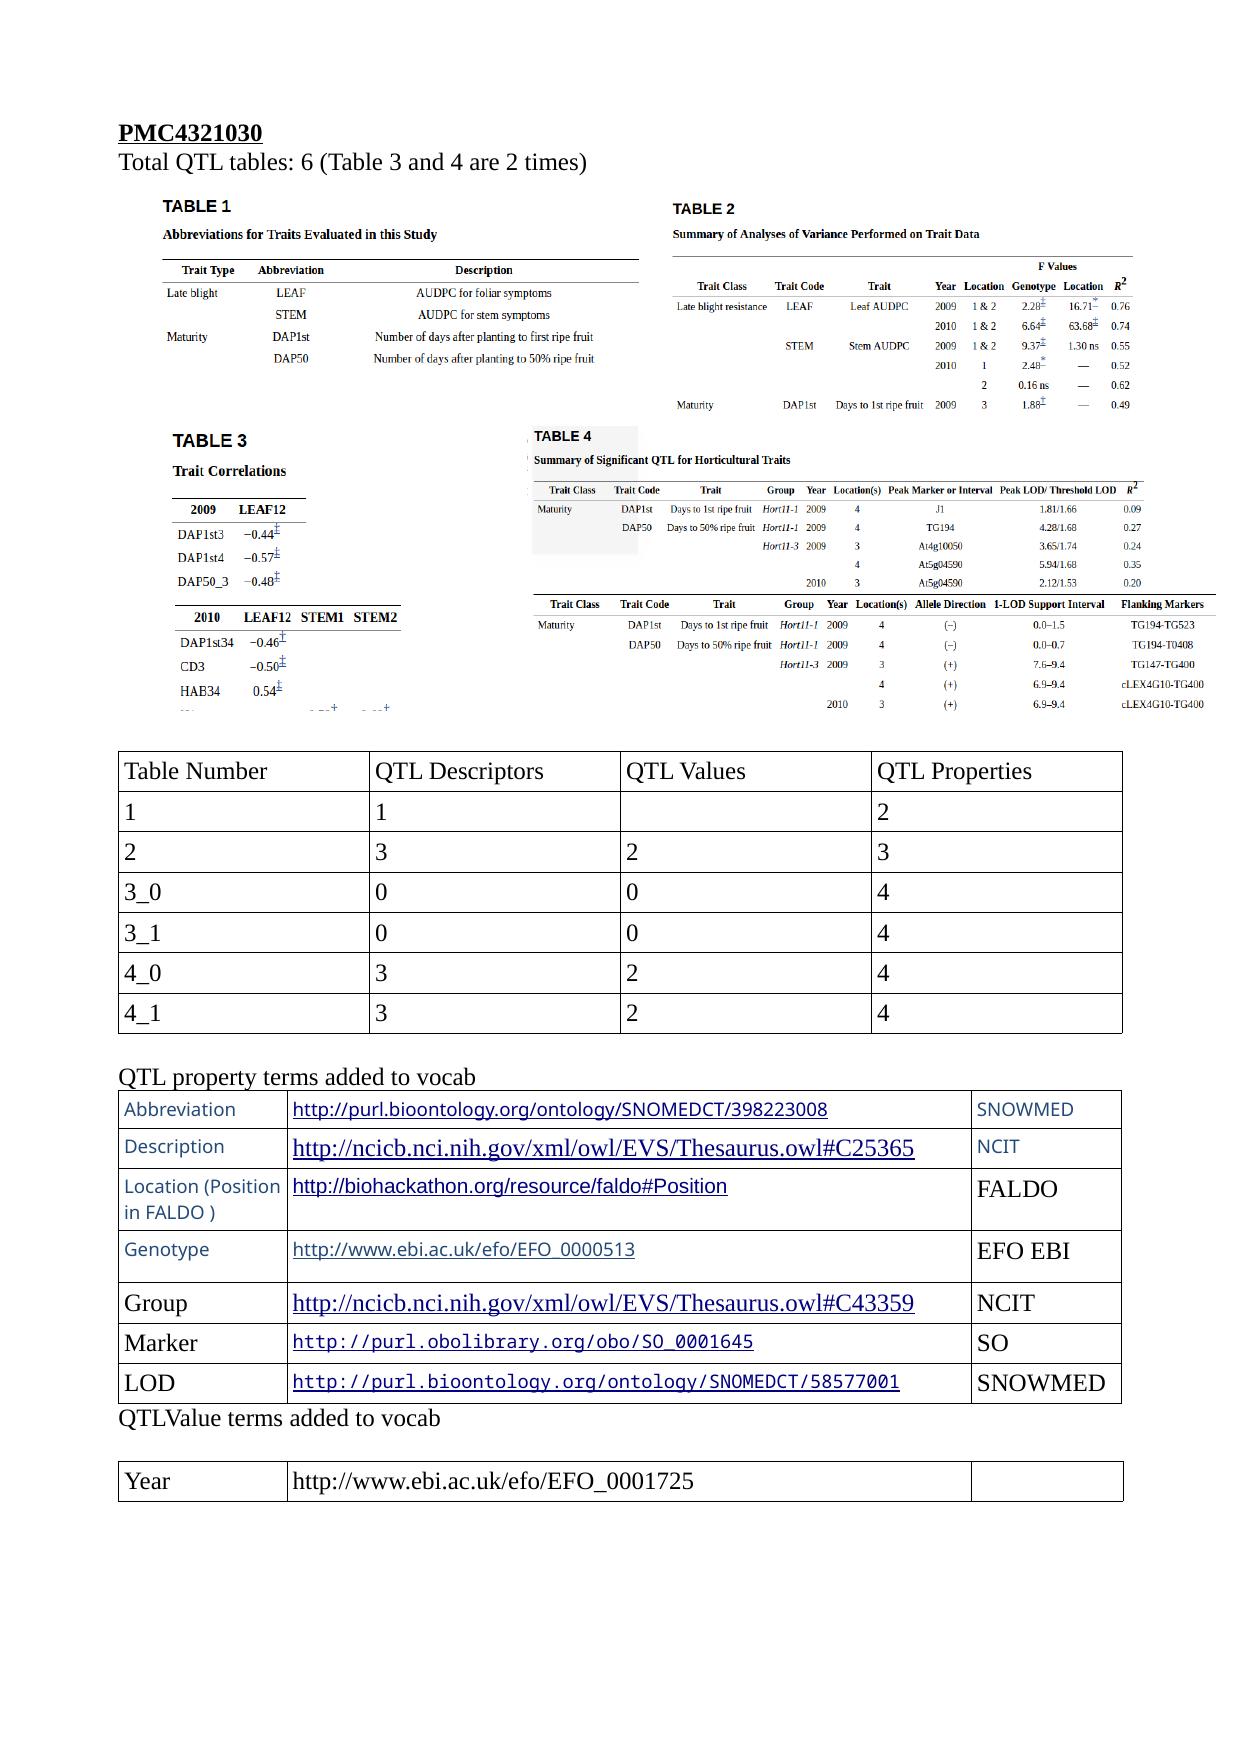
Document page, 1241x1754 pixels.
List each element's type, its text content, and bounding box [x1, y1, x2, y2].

table_cell 2 [119, 832, 369, 872]
picture [530, 593, 1219, 720]
table_header QTL Properties [872, 752, 1122, 791]
table_cell NCIT [972, 1283, 1121, 1322]
table_cell http://biohackathon.org/resource/faldo#Position [288, 1169, 971, 1230]
picture [162, 189, 1164, 412]
table_cell 4_0 [119, 953, 369, 992]
table_cell 3 [370, 832, 620, 872]
table_header http://www.ebi.ac.uk/efo/EFO_0001725 [288, 1462, 971, 1501]
table_cell 2 [872, 792, 1122, 831]
table_cell LOD [119, 1364, 287, 1403]
picture [527, 426, 1191, 591]
text QTLValue terms added to vocab [118, 1404, 1122, 1461]
table_header QTL Descriptors [370, 752, 620, 791]
table_cell 0 [621, 913, 871, 952]
table_cell http://ncicb.nci.nih.gov/xml/owl/EVS/Thesaurus.owl#C25365 [288, 1129, 971, 1168]
table_header [972, 1462, 1123, 1501]
table_header Abbreviation [119, 1091, 287, 1127]
text PMC4321030 Total QTL tables: 6 (Table 3 and 4 are 2 times) [118, 118, 1122, 176]
table_cell 2 [621, 994, 871, 1033]
table_header SNOWMED [972, 1091, 1121, 1127]
table_header http://purl.bioontology.org/ontology/SNOMEDCT/398223008 [288, 1091, 971, 1127]
table_cell Group [119, 1283, 287, 1322]
table_header Table Number [119, 752, 369, 791]
table_cell 4 [872, 913, 1122, 952]
table_cell 2 [621, 953, 871, 992]
table_cell Description [119, 1129, 287, 1168]
table_cell 0 [621, 873, 871, 912]
table_cell SO [972, 1324, 1121, 1363]
table_cell Marker [119, 1324, 287, 1363]
table_cell EFO EBI [972, 1231, 1121, 1282]
table_cell 0 [370, 913, 620, 952]
picture [170, 427, 307, 592]
table_cell http://ncicb.nci.nih.gov/xml/owl/EVS/Thesaurus.owl#C43359 [288, 1283, 971, 1322]
table_cell [621, 792, 871, 831]
table_cell 3_0 [119, 873, 369, 912]
table_cell http://www.ebi.ac.uk/efo/EFO_0000513 [288, 1231, 971, 1282]
table_cell Location (Position in FALDO ) [119, 1169, 287, 1230]
table_cell 1 [119, 792, 369, 831]
table_cell 4 [872, 994, 1122, 1033]
table_cell 4 [872, 953, 1122, 992]
text QTL property terms added to vocab [118, 1062, 1122, 1090]
table_header QTL Values [621, 752, 871, 791]
table_cell NCIT [972, 1129, 1121, 1168]
table_cell 4_1 [119, 994, 369, 1033]
picture [169, 600, 422, 711]
table_cell SNOWMED [972, 1364, 1121, 1403]
table_cell 2 [621, 832, 871, 872]
table_cell FALDO [972, 1169, 1121, 1230]
table_cell 3 [370, 994, 620, 1033]
table_cell 3 [370, 953, 620, 992]
table_cell http://purl.bioontology.org/ontology/SNOMEDCT/58577001 [288, 1364, 971, 1403]
table_header Year [119, 1462, 287, 1501]
table_cell Genotype [119, 1231, 287, 1282]
table_cell 1 [370, 792, 620, 831]
table_cell 3 [872, 832, 1122, 872]
table_cell 4 [872, 873, 1122, 912]
table_cell 3_1 [119, 913, 369, 952]
table_cell 0 [370, 873, 620, 912]
table_cell http://purl.obolibrary.org/obo/SO_0001645 [288, 1324, 971, 1363]
